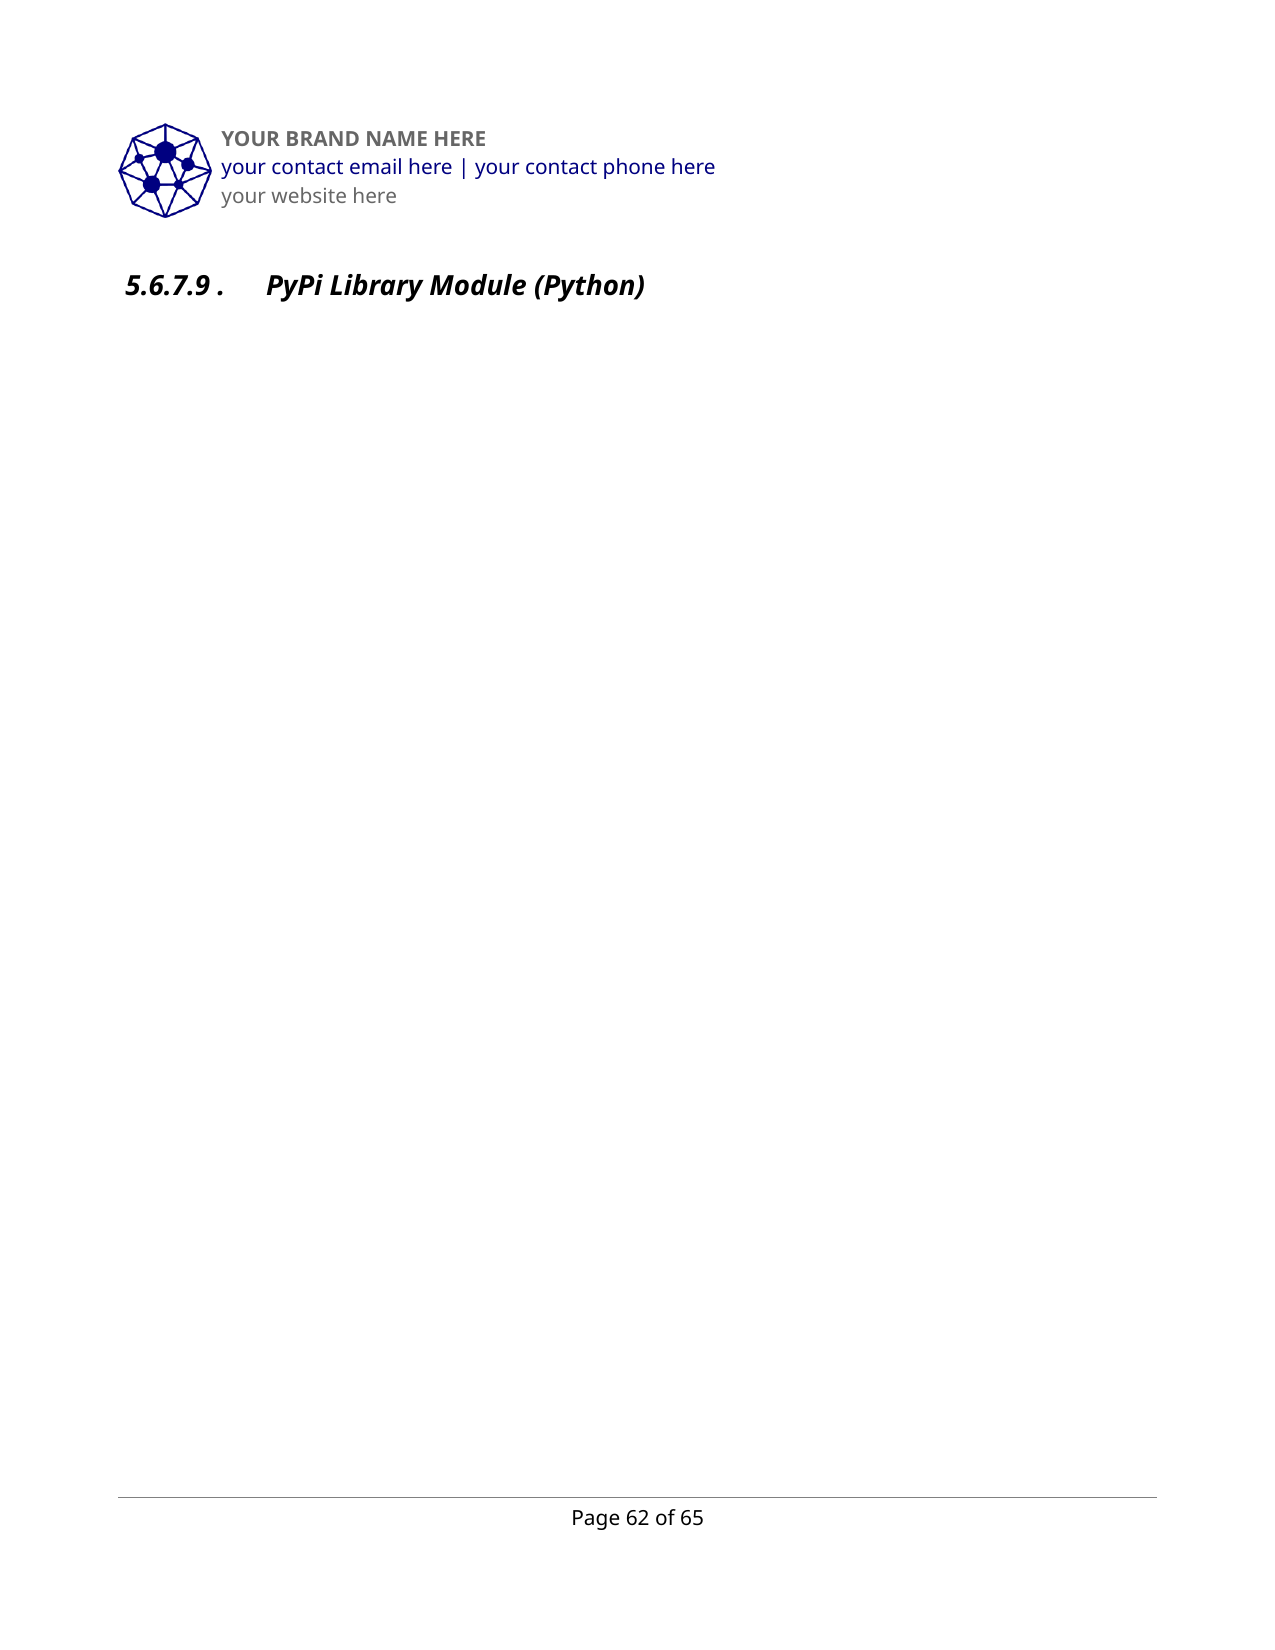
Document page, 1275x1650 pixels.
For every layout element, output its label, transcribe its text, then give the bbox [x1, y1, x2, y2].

subtitle PyPi Library Module (Python) [118, 265, 1157, 303]
picture [118, 123, 212, 218]
